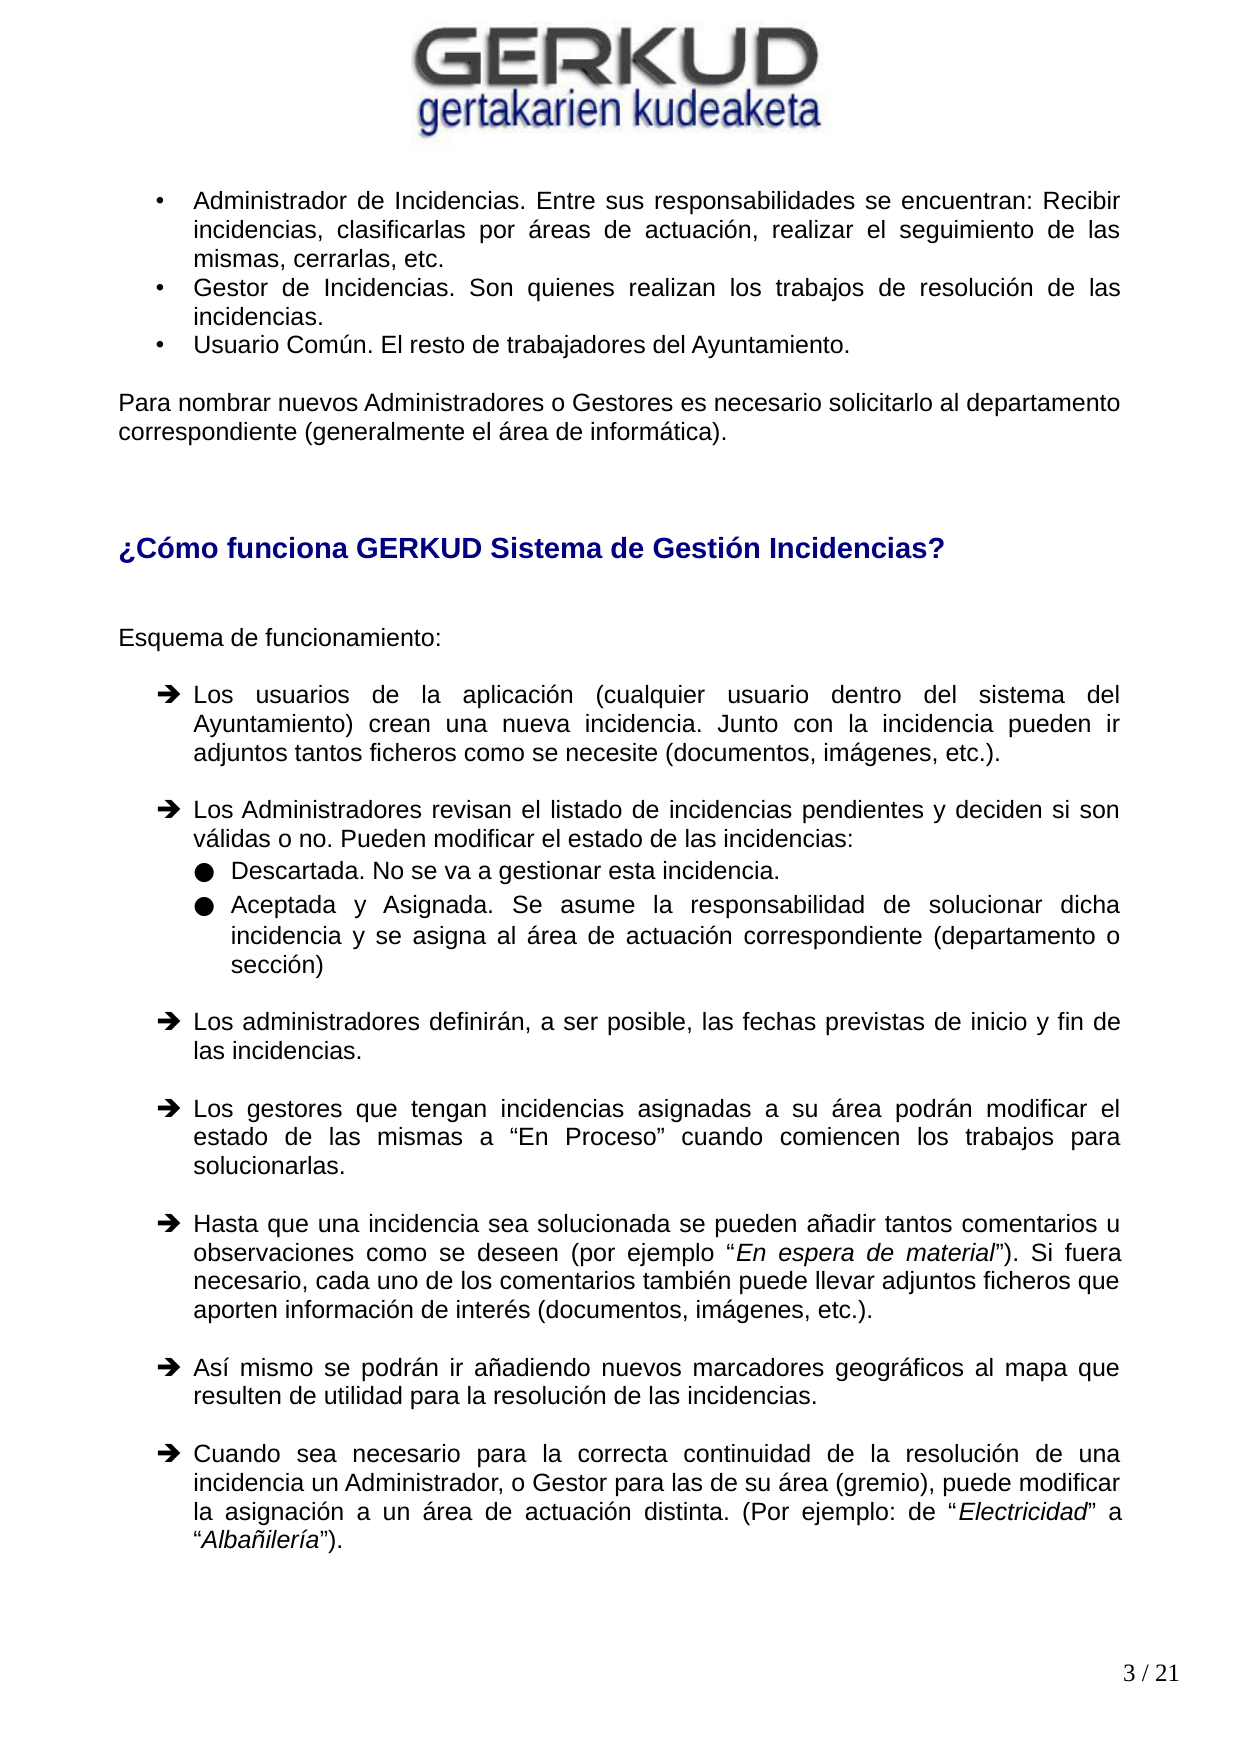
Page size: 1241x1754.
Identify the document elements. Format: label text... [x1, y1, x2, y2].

list Hasta que una incidencia sea solucionada se pueden añadir tantos comentarios u observaciones como se deseen (por ejemplo “En espera de material”). Si fuera necesario, cada uno de los comentarios también puede llevar adjuntos ficheros que aporten información de interés (documentos, imágenes, etc.). [156, 1209, 1122, 1324]
text Esquema de funcionamiento: [118, 623, 1122, 651]
list Usuario Común. El resto de trabajadores del Ayuntamiento. [156, 330, 1122, 359]
list Los gestores que tengan incidencias asignadas a su área podrán modificar el estado de las mismas a “En Proceso” cuando comiencen los trabajos para solucionarlas. [156, 1093, 1122, 1180]
list Así mismo se podrán ir añadiendo nuevos marcadores geográficos al mapa que resulten de utilidad para la resolución de las incidencias. [156, 1352, 1122, 1410]
list Los administradores definirán, a ser posible, las fechas previstas de inicio y fin de las incidencias. [156, 1007, 1122, 1065]
list Los Administradores revisan el listado de incidencias pendientes y deciden si son válidas o no. Pueden modificar el estado de las incidencias: [156, 795, 1122, 853]
list Los usuarios de la aplicación (cualquier usuario dentro del sistema del Ayuntamiento) crean una nueva incidencia. Junto con la incidencia pueden ir adjuntos tantos ficheros como se necesite (documentos, imágenes, etc.). [156, 680, 1122, 766]
picture [410, 11, 830, 151]
list Descartada. No se va a gestionar esta incidencia. [193, 853, 1122, 887]
subtitle ¿Cómo funciona GERKUD Sistema de Gestión Incidencias? [118, 532, 1122, 565]
list Administrador de Incidencias. Entre sus responsabilidades se encuentran: Recibir incidencias, clasificarlas por áreas de actuación, realizar el seguimiento de las mismas, cerrarlas, etc. [156, 186, 1122, 273]
list Aceptada y Asignada. Se asume la responsabilidad de solucionar dicha incidencia y se asigna al área de actuación correspondiente (departamento o sección) [193, 887, 1122, 978]
list Cuando sea necesario para la correcta continuidad de la resolución de una incidencia un Administrador, o Gestor para las de su área (gremio), puede modificar la asignación a un área de actuación distinta. (Por ejemplo: de “Electricidad” a “Albañilería”). [156, 1439, 1122, 1554]
list Gestor de Incidencias. Son quienes realizan los trabajos de resolución de las incidencias. [156, 273, 1122, 330]
text Para nombrar nuevos Administradores o Gestores es necesario solicitarlo al departamento correspondiente (generalmente el área de informática). [118, 388, 1122, 445]
